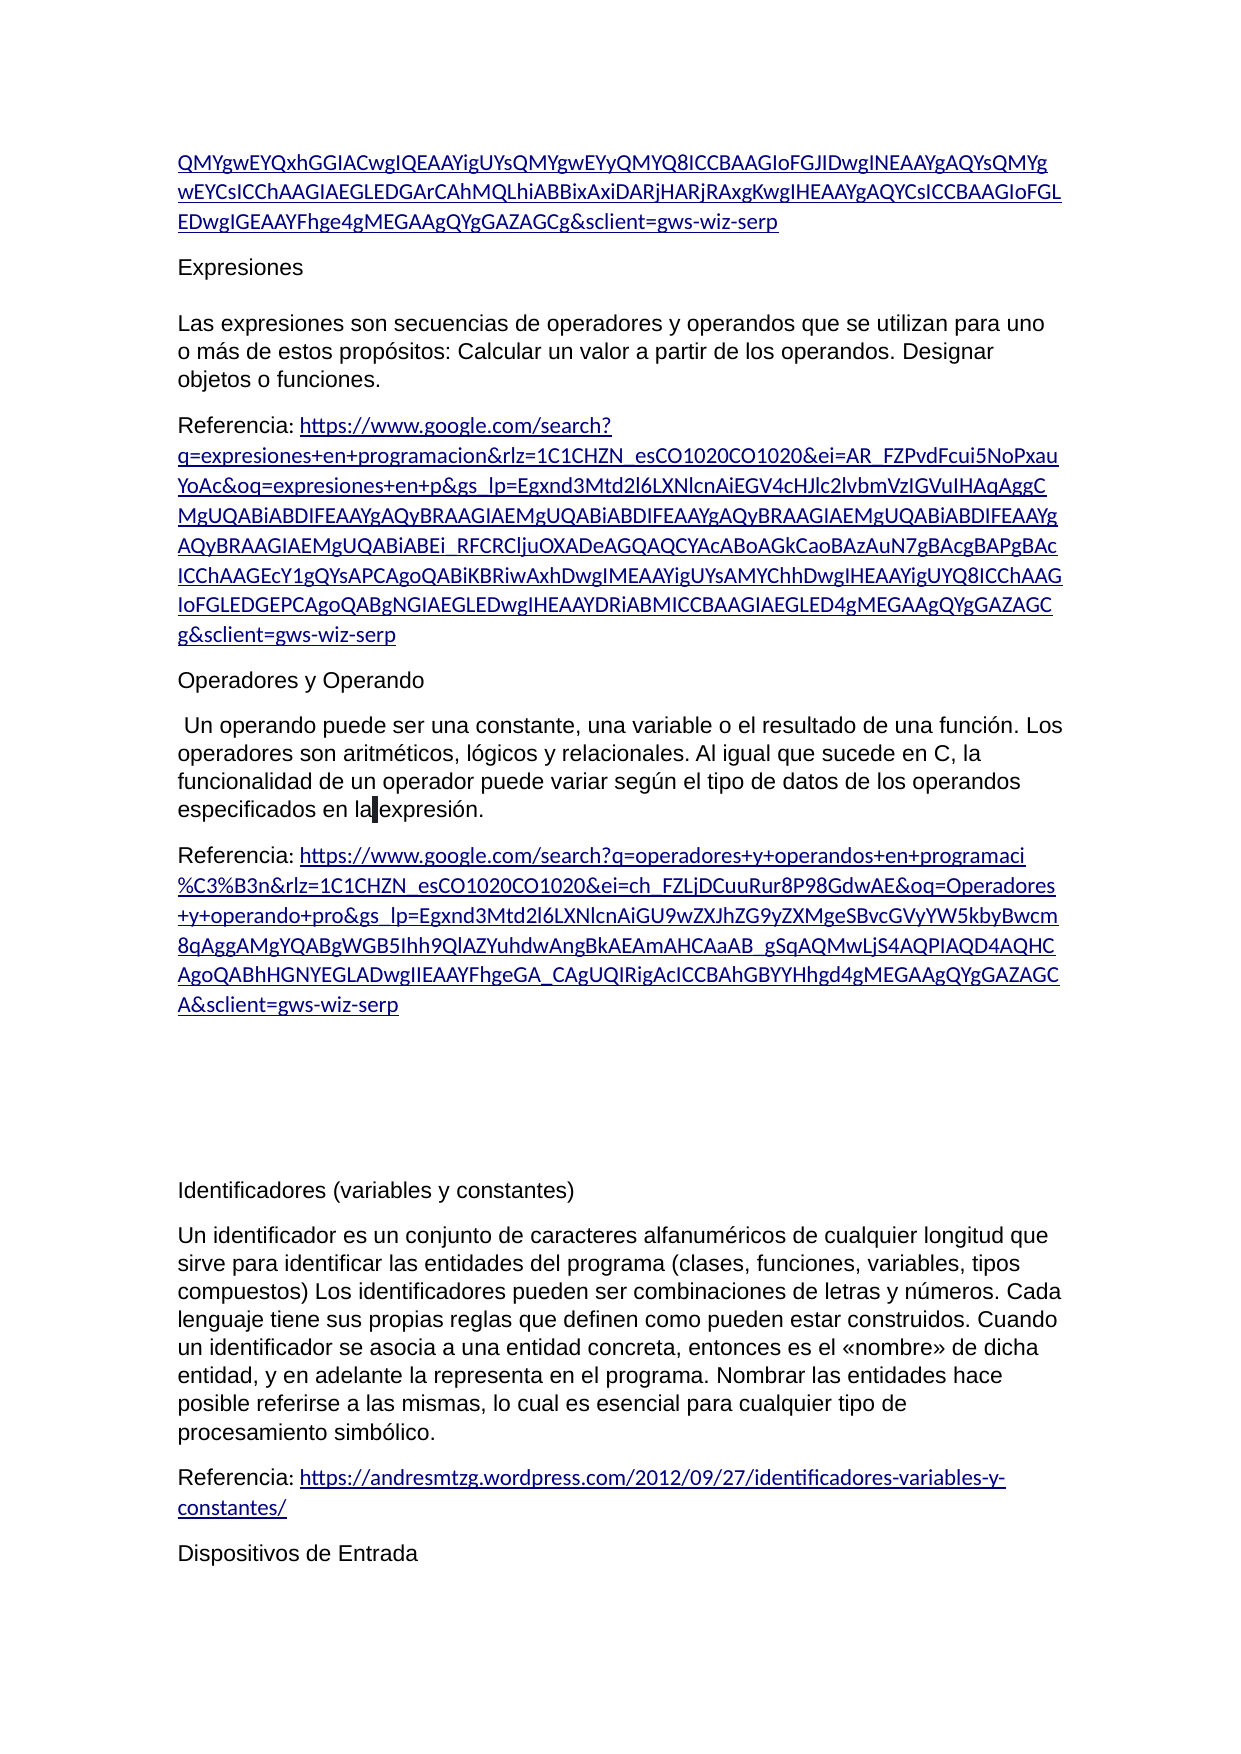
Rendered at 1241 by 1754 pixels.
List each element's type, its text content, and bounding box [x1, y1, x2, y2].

text Referencia: https://www.google.com/search?q=expresiones+en+programacion&rlz=1C1CHZN_esCO1020CO1020&ei=AR_FZPvdFcui5NoPxauYoAc&oq=expresiones+en+p&gs_lp=Egxnd3Mtd2l6LXNlcnAiEGV4cHJlc2lvbmVzIGVuIHAqAggCMgUQABiABDIFEAAYgAQyBRAAGIAEMgUQABiABDIFEAAYgAQyBRAAGIAEMgUQABiABDIFEAAYgAQyBRAAGIAEMgUQABiABEi_RFCRCljuOXADeAGQAQCYAcABoAGkCaoBAzAuN7gBAcgBAPgBAcICChAAGEcY1gQYsAPCAgoQABiKBRiwAxhDwgIMEAAYigUYsAMYChhDwgIHEAAYigUYQ8ICChAAG [177, 411, 1063, 585]
text Un operando puede ser una constante, una variable o el resultado de una función. Los operadores son aritméticos, lógicos y relacionales. Al igual que sucede en C, la funcionalidad de un operador puede variar según el tipo de datos de los operandos especificados en la expresión. [177, 712, 1063, 823]
text Un identificador es un conjunto de caracteres alfanuméricos de cualquier longitud que sirve para identificar las entidades del programa (clases, funciones, variables, tipos compuestos) Los identificadores pueden ser combinaciones de letras y números. Cada lenguaje tiene sus propias reglas que definen como pueden estar construidos. Cuando un identificador se asocia a una entidad concreta, entonces es el «nombre» de dicha entidad, y en adelante la representa en el programa. Nombrar las entidades hace posible referirse a las mismas, lo cual es esencial para cualquier tipo de procesamiento simbólico. [177, 1222, 1063, 1445]
text Referencia: https://andresmtzg.wordpress.com/2012/09/27/identificadores-variables-y-constantes/ [177, 1463, 1063, 1521]
text Operadores y Operando [177, 667, 1063, 693]
text QMYgwEYQxhGGIACwgIQEAAYigUYsQMYgwEYyQMYQ8ICCBAAGIoFGJIDwgINEAAYgAQYsQMYgwEYCsICChAAGIAEGLEDGArCAhMQLhiABBixAxiDARjHARjRAxgKwgIHEAAYgAQYCsICCBAAGIoFGLEDwgIGEAAYFhge4gMEGAAgQYgGAZAGCg&sclient=gws-wiz-serp [177, 148, 1063, 235]
text Dispositivos de Entrada [177, 1540, 1063, 1566]
text Identificadores (variables y constantes) [177, 1177, 1063, 1203]
text IoFGLEDGEPCAgoQABgNGIAEGLEDwgIHEAAYDRiABMICCBAAGIAEGLED4gMEGAAgQYgGAZAGCg&sclient=gws-wiz-serp [177, 586, 1063, 648]
text Referencia: https://www.google.com/search?q=operadores+y+operandos+en+programaci%C3%B3n&rlz=1C1CHZN_esCO1020CO1020&ei=ch_FZLjDCuuRur8P98GdwAE&oq=Operadores+y+operando+pro&gs_lp=Egxnd3Mtd2l6LXNlcnAiGU9wZXJhZG9yZXMgeSBvcGVyYW5kbyBwcm8qAggAMgYQABgWGB5Ihh9QlAZYuhdwAngBkAEAmAHCAaAB_gSqAQMwLjS4AQPIAQD4AQHCAgoQABhHGNYEGLADwgIIEAAYFhgeGA_CAgUQIRigAcICCBAhGBYYHhgd4gMEGAAgQYgGAZAGCA&sclient=gws-wiz-serp [177, 841, 1063, 1018]
text Expresiones Las expresiones son secuencias de operadores y operandos que se utilizan para uno o más de estos propósitos: Calcular un valor a partir de los operandos. Designar objetos o funciones. [177, 254, 1063, 393]
